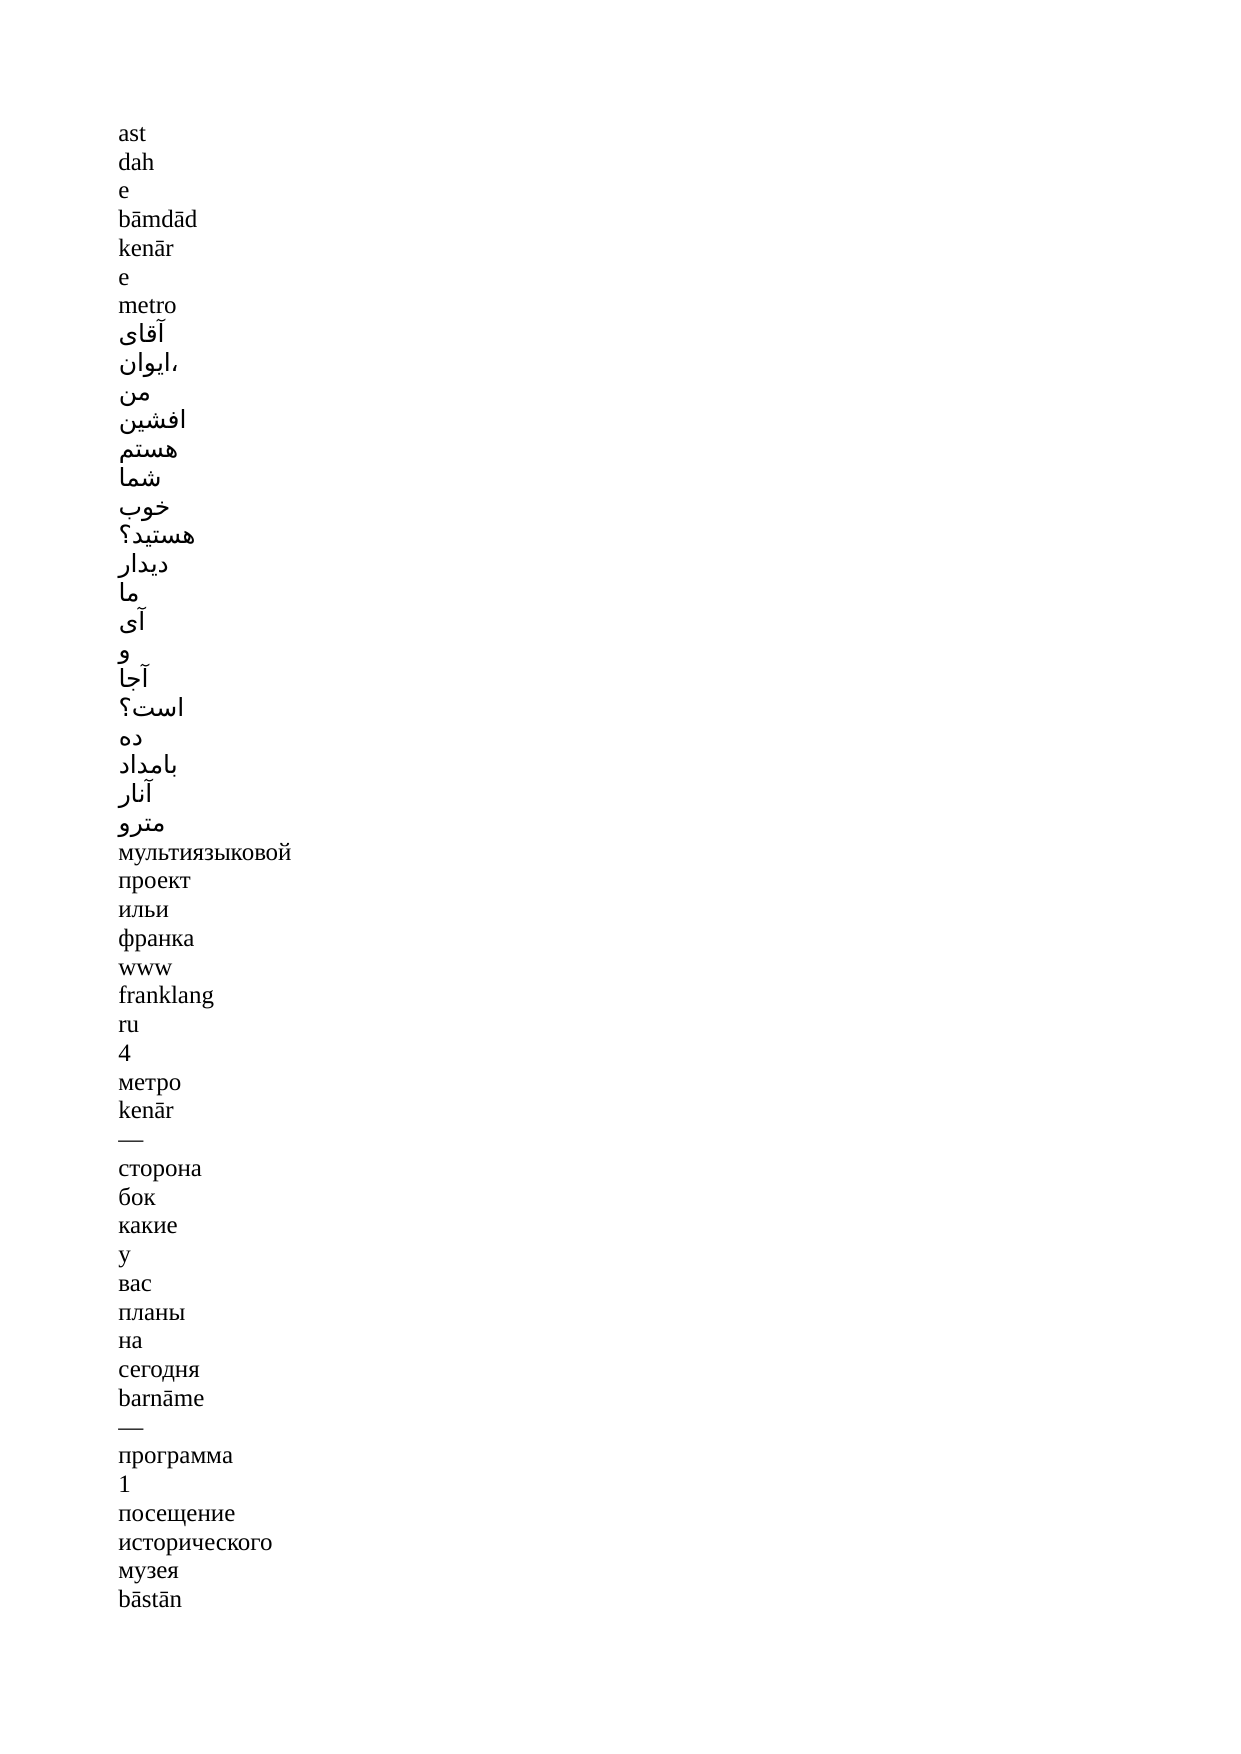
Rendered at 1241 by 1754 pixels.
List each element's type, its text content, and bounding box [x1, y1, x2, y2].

text bāstān [118, 1584, 1122, 1613]
text من [118, 377, 1122, 406]
text франка [118, 923, 1122, 952]
text بامداد [118, 751, 1122, 779]
text проект [118, 866, 1122, 894]
text ایوان، [118, 348, 1122, 377]
text ru [118, 1009, 1122, 1038]
text мультиязыковой [118, 837, 1122, 866]
text خوب [118, 492, 1122, 521]
text افشين‬ [118, 406, 1122, 434]
text ‫هستم‬ [118, 434, 1122, 463]
text на [118, 1326, 1122, 1354]
text 4 [118, 1038, 1122, 1067]
text franklang [118, 981, 1122, 1009]
text ‫شما [118, 463, 1122, 492]
text ильи [118, 894, 1122, 923]
text kenār [118, 1096, 1122, 1124]
text ما [118, 578, 1122, 607]
text مترو‬ [118, 808, 1122, 837]
text dah [118, 147, 1122, 176]
text bāmdād [118, 204, 1122, 233]
text посещение [118, 1498, 1122, 1527]
text музея [118, 1556, 1122, 1584]
text программа [118, 1441, 1122, 1469]
text e [118, 262, 1122, 291]
text ast [118, 118, 1122, 147]
text آى [118, 607, 1122, 636]
text kenār [118, 233, 1122, 262]
text бок [118, 1182, 1122, 1211]
text metro [118, 291, 1122, 319]
text آجا [118, 664, 1122, 693]
text 1 [118, 1469, 1122, 1498]
text و [118, 636, 1122, 664]
text ‫دیدار [118, 549, 1122, 578]
text است؟‬ [118, 693, 1122, 722]
text метро [118, 1067, 1122, 1096]
text e [118, 176, 1122, 204]
text исторического [118, 1527, 1122, 1556]
text какие [118, 1211, 1122, 1239]
text вас [118, 1268, 1122, 1297]
text ‫ده [118, 722, 1122, 751]
text планы [118, 1297, 1122, 1326]
text آنار [118, 779, 1122, 808]
text — [118, 1412, 1122, 1441]
text barnāme [118, 1383, 1122, 1412]
text у [118, 1239, 1122, 1268]
text ‫آقاى [118, 319, 1122, 348]
text — [118, 1124, 1122, 1153]
text www [118, 952, 1122, 981]
text هستيد؟‬ [118, 521, 1122, 549]
text сегодня [118, 1354, 1122, 1383]
text сторона [118, 1153, 1122, 1182]
